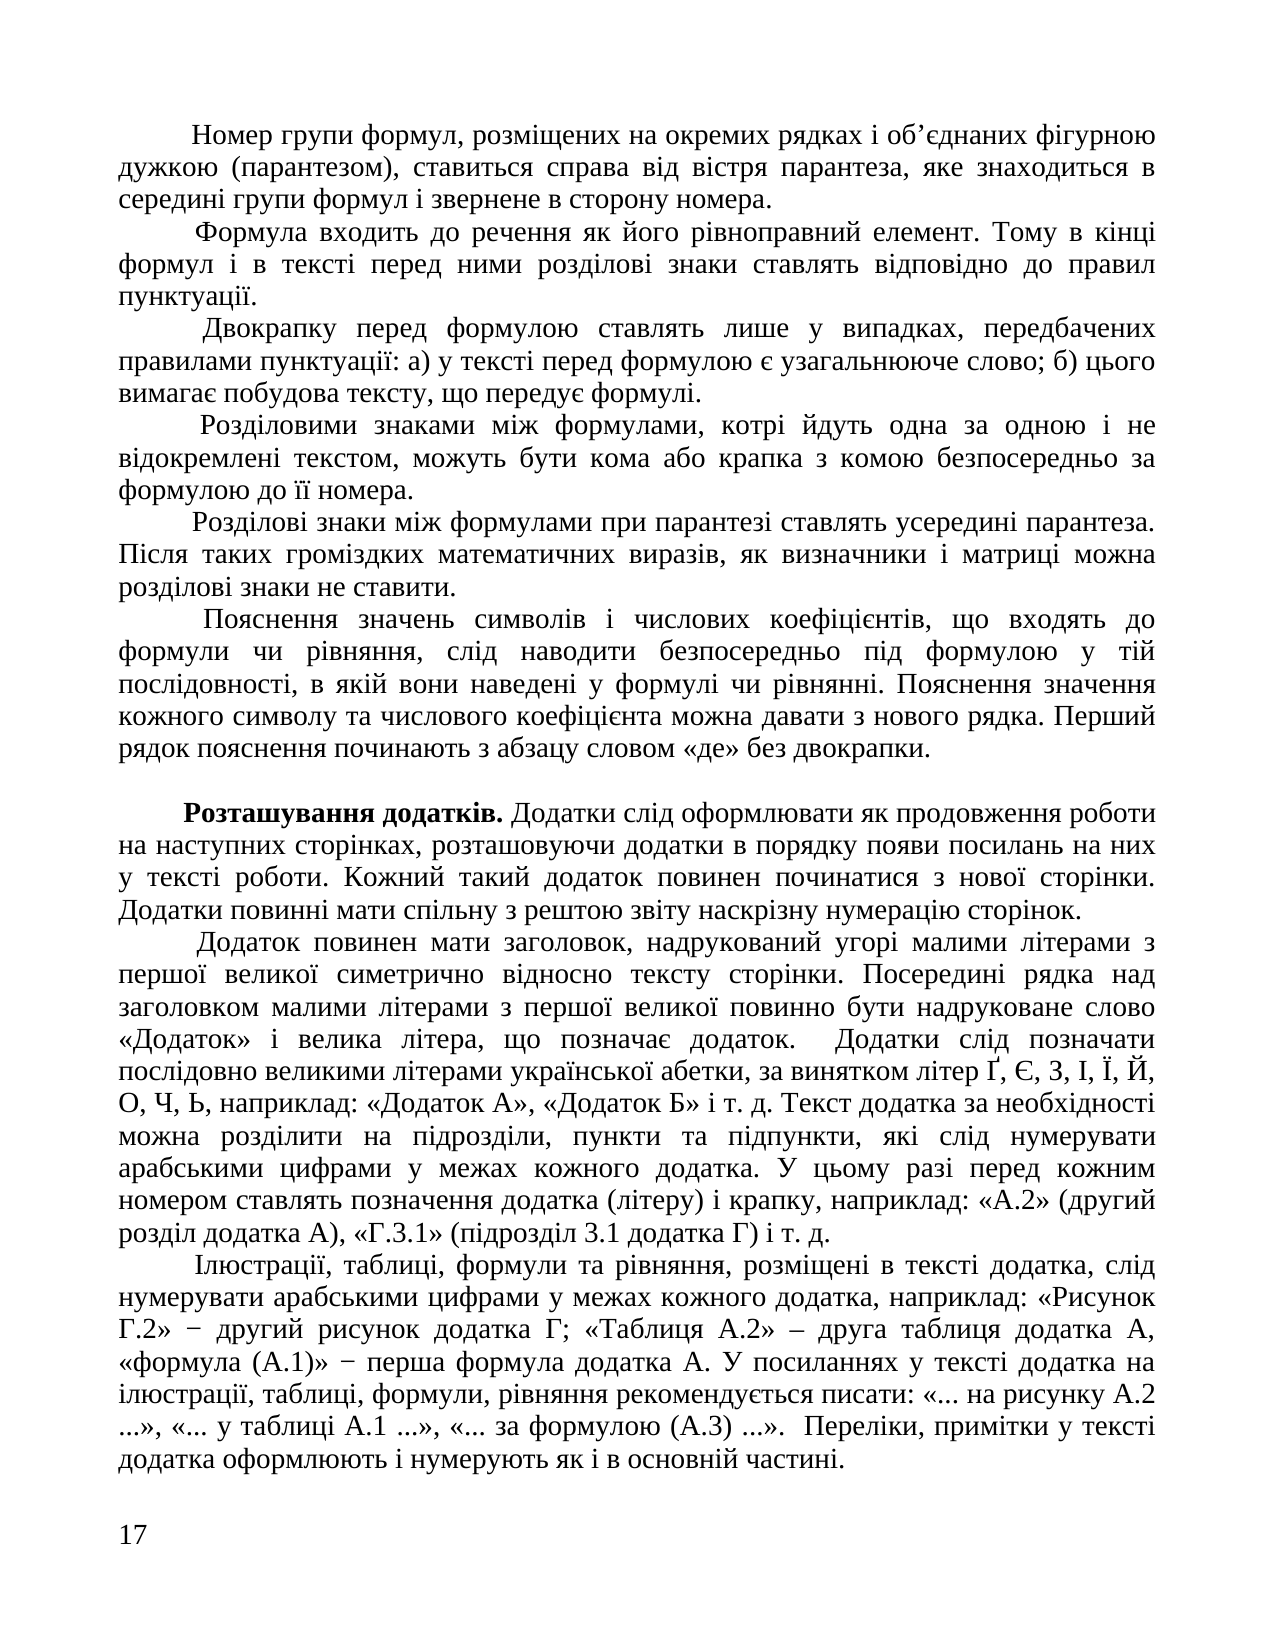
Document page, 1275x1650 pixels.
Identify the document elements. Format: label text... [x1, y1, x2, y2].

text Пояснення значень символів і числових коефіцієнтів, що входять до формули чи рівняння, слід наводити безпосередньо під формулою у тій послідовності, в якій вони наведені у формулі чи рівнянні. Пояснення значення кожного символу та числового коефіцієнта можна давати з нового рядка. Перший рядок пояснення починають з абзацу словом «де» без двокрапки. [118, 602, 1157, 764]
text Ілюстрації, таблиці, формули та рівняння, розміщені в тексті додатка, слід нумерувати арабськими цифрами у межах кожного додатка, наприклад: «Рисунок Г.2» − другий рисунок додатка Г; «Таблиця А.2» – друга таблиця додатка А, «формула (А.1)» − перша формула додатка А. У посиланнях у тексті додатка на ілюстрації, таблиці, формули, рівняння рекомендується писати: «... на рисунку А.2 ...», «... у таблиці А.1 ...», «... за формулою (А.3) ...». Переліки, примітки у тексті додатка оформлюють і нумерують як і в основній частині. [118, 1248, 1157, 1474]
text Номер групи формул, розміщених на окремих рядках і об’єднаних фігурною дужкою (парантезом), ставиться справа від вістря парантеза, яке знаходиться в середині групи формул і звернене в сторону номера. [118, 118, 1157, 215]
text Додаток повинен мати заголовок, надрукований угорі малими літерами з першої великої симетрично відносно тексту сторінки. Посередині рядка над заголовком малими літерами з першої великої повинно бути надруковане слово «Додаток» і велика літера, що позначає додаток. Додатки слід позначати послідовно великими літерами української абетки, за винятком літер Ґ, Є, З, І, Ї, Й, О, Ч, Ь, наприклад: «Додаток А», «Додаток Б» і т. д. Текст додатка за необхідності можна розділити на підрозділи, пункти та підпункти, які слід нумерувати арабськими цифрами у межах кожного додатка. У цьому разі перед кожним номером ставлять позначення додатка (літеру) і крапку, наприклад: «А.2» (другий розділ додатка А), «Г.3.1» (підрозділ 3.1 додатка Г) і т. д. [118, 925, 1157, 1248]
text Розділовими знаками між формулами, котрі йдуть одна за одною і не відокремлені текстом, можуть бути кома або крапка з комою безпосередньо за формулою до її номера. [118, 409, 1157, 506]
text Двокрапку перед формулою ставлять лише у випадках, передбачених правилами пунктуації: а) у тексті перед формулою є узагальнююче слово; б) цього вимагає побудова тексту, що передує формулі. [118, 312, 1157, 409]
text Розділові знаки між формулами при парантезі ставлять усередині парантеза. Після таких громіздких математичних виразів, як визначники і матриці можна розділові знаки не ставити. [118, 506, 1157, 602]
text Розташування додатків. Додатки слід оформлювати як продовження роботи на наступних сторінках, розташовуючи додатки в порядку появи посилань на них у тексті роботи. Кожний такий додаток повинен починатися з нової сторінки. Додатки повинні мати спільну з рештою звіту наскрізну нумерацію сторінок. [118, 796, 1157, 925]
text Формула входить до речення як його рівноправний елемент. Тому в кінці формул і в тексті перед ними розділові знаки ставлять відповідно до правил пунктуації. [118, 215, 1157, 312]
